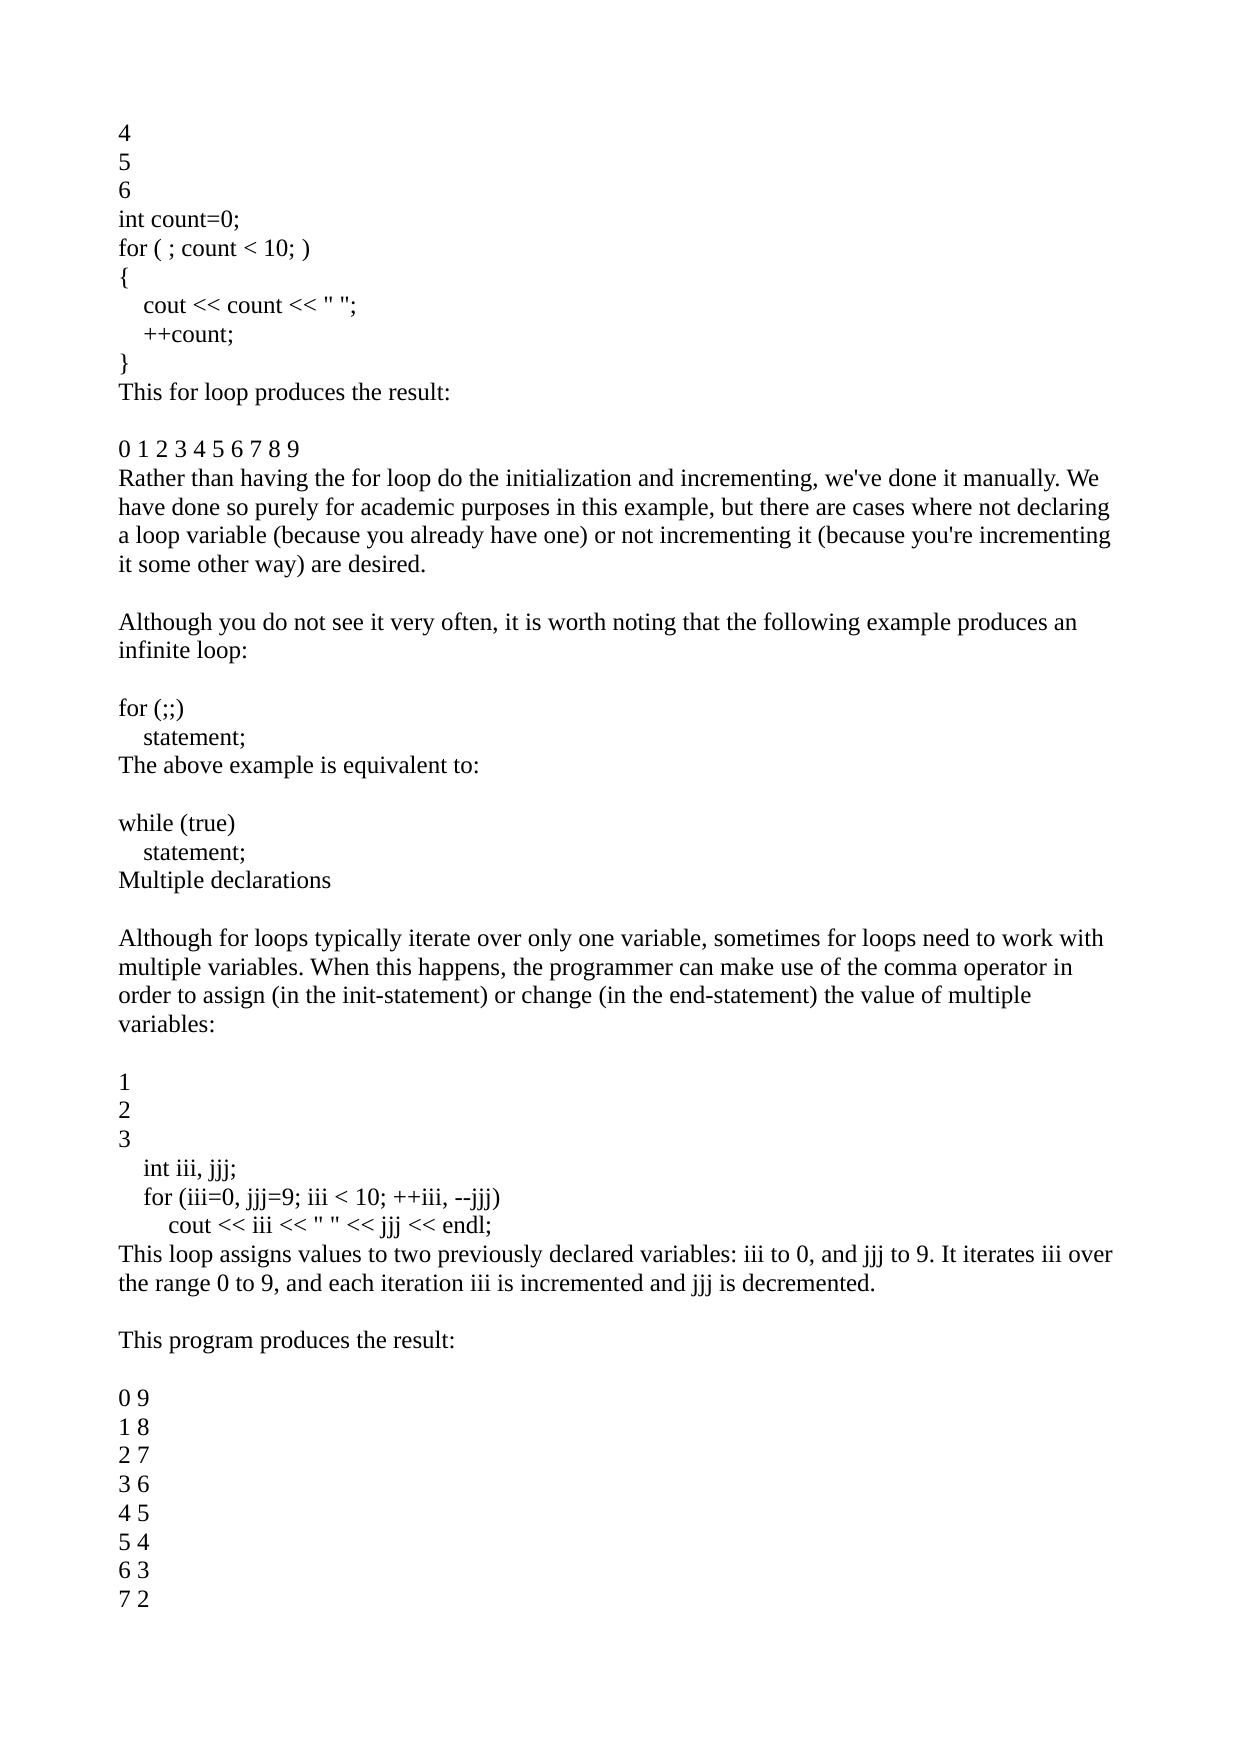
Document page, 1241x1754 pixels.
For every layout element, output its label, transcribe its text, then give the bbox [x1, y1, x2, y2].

text for ( ; count < 10; ) [118, 233, 1122, 262]
text 1 8 [118, 1412, 1122, 1441]
text statement; [118, 837, 1122, 866]
text 2 7 [118, 1441, 1122, 1469]
text This program produces the result: [118, 1326, 1122, 1354]
text 3 6 [118, 1469, 1122, 1498]
text Although for loops typically iterate over only one variable, sometimes for loops need to work with multiple variables. When this happens, the programmer can make use of the comma operator in order to assign (in the init-statement) or change (in the end-statement) the value of multiple variables: [118, 923, 1122, 1038]
text } [118, 348, 1122, 377]
text 6 [118, 176, 1122, 204]
text 3 [118, 1124, 1122, 1153]
text int count=0; [118, 204, 1122, 233]
text 4 [118, 118, 1122, 147]
text 5 [118, 147, 1122, 176]
text 5 4 [118, 1527, 1122, 1556]
text 2 [118, 1096, 1122, 1124]
text 1 [118, 1067, 1122, 1096]
text for (iii=0, jjj=9; iii < 10; ++iii, --jjj) [118, 1182, 1122, 1211]
text 0 1 2 3 4 5 6 7 8 9 [118, 434, 1122, 463]
text for (;;) [118, 693, 1122, 722]
text This loop assigns values to two previously declared variables: iii to 0, and jjj to 9. It iterates iii over the range 0 to 9, and each iteration iii is incremented and jjj is decremented. [118, 1239, 1122, 1297]
text Although you do not see it very often, it is worth noting that the following example produces an infinite loop: [118, 607, 1122, 664]
text cout << count << " "; [118, 291, 1122, 319]
text The above example is equivalent to: [118, 751, 1122, 779]
text statement; [118, 722, 1122, 751]
text This for loop produces the result: [118, 377, 1122, 406]
text 0 9 [118, 1383, 1122, 1412]
text int iii, jjj; [118, 1153, 1122, 1182]
text while (true) [118, 808, 1122, 837]
text Multiple declarations [118, 866, 1122, 894]
text 7 2 [118, 1584, 1122, 1613]
text cout << iii << " " << jjj << endl; [118, 1211, 1122, 1239]
text 6 3 [118, 1556, 1122, 1584]
text { [118, 262, 1122, 291]
text Rather than having the for loop do the initialization and incrementing, we've done it manually. We have done so purely for academic purposes in this example, but there are cases where not declaring a loop variable (because you already have one) or not incrementing it (because you're incrementing it some other way) are desired. [118, 463, 1122, 578]
text ++count; [118, 319, 1122, 348]
text 4 5 [118, 1498, 1122, 1527]
